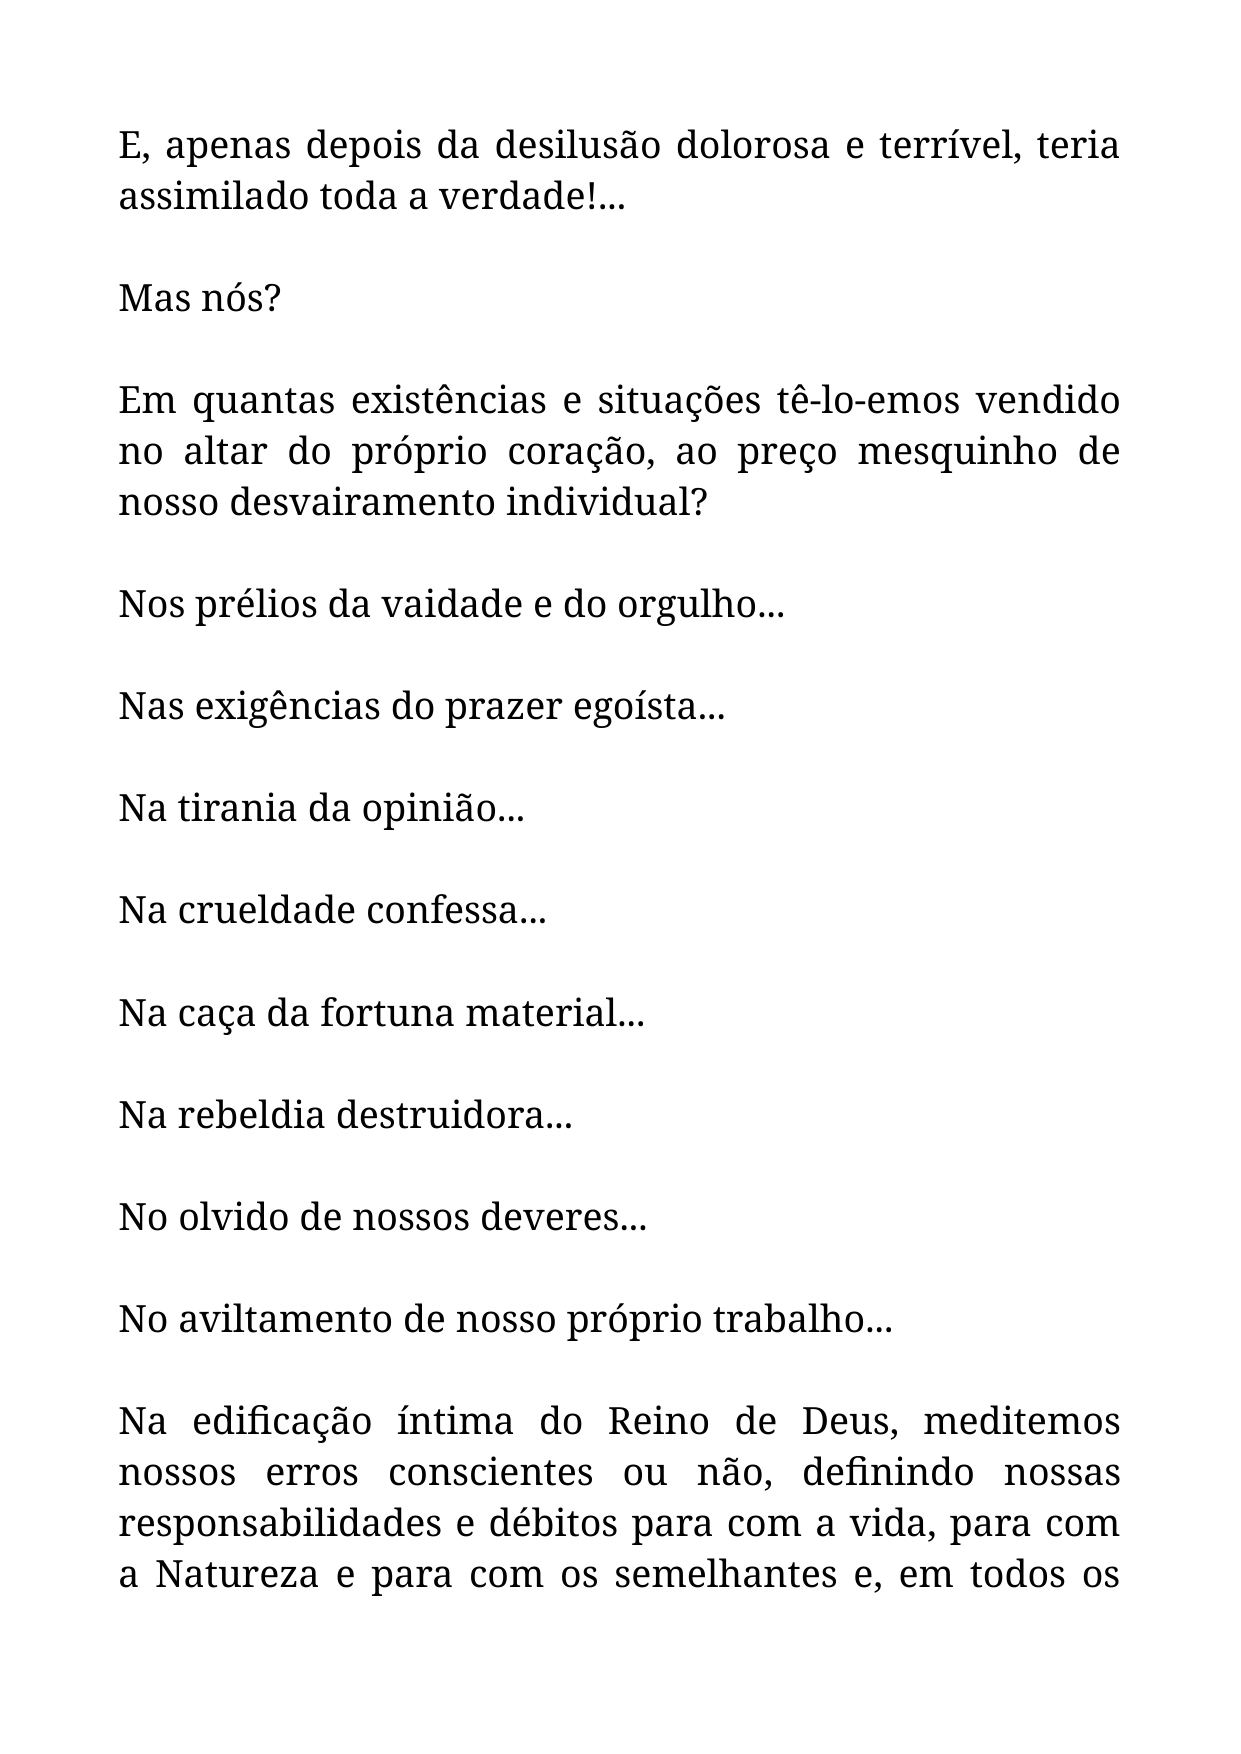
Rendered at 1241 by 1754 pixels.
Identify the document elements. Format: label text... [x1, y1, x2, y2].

text Na crueldade confessa... [118, 884, 1122, 935]
text Na caça da fortuna material... [118, 986, 1122, 1037]
text Nos prélios da vaidade e do orgulho... [118, 577, 1122, 628]
text Mas nós? [118, 271, 1122, 322]
text E, apenas depois da desilusão dolorosa e terrível, teria assimilado toda a verdade!... [118, 118, 1122, 220]
text Na tirania da opinião... [118, 782, 1122, 833]
text Na edificação íntima do Reino de Deus, meditemos nossos erros conscientes ou não, definindo nossas responsabilidades e débitos para com a vida, para com a Natureza e para com os semelhantes e, em todos os [118, 1394, 1122, 1598]
text Na rebeldia destruidora... [118, 1088, 1122, 1139]
text Nas exigências do prazer egoísta... [118, 679, 1122, 731]
text No olvido de nossos deveres... [118, 1190, 1122, 1241]
text Em quantas existências e situações tê-lo-emos vendido no altar do próprio coração, ao preço mesquinho de nosso desvairamento individual? [118, 373, 1122, 526]
text No aviltamento de nosso próprio trabalho... [118, 1292, 1122, 1343]
